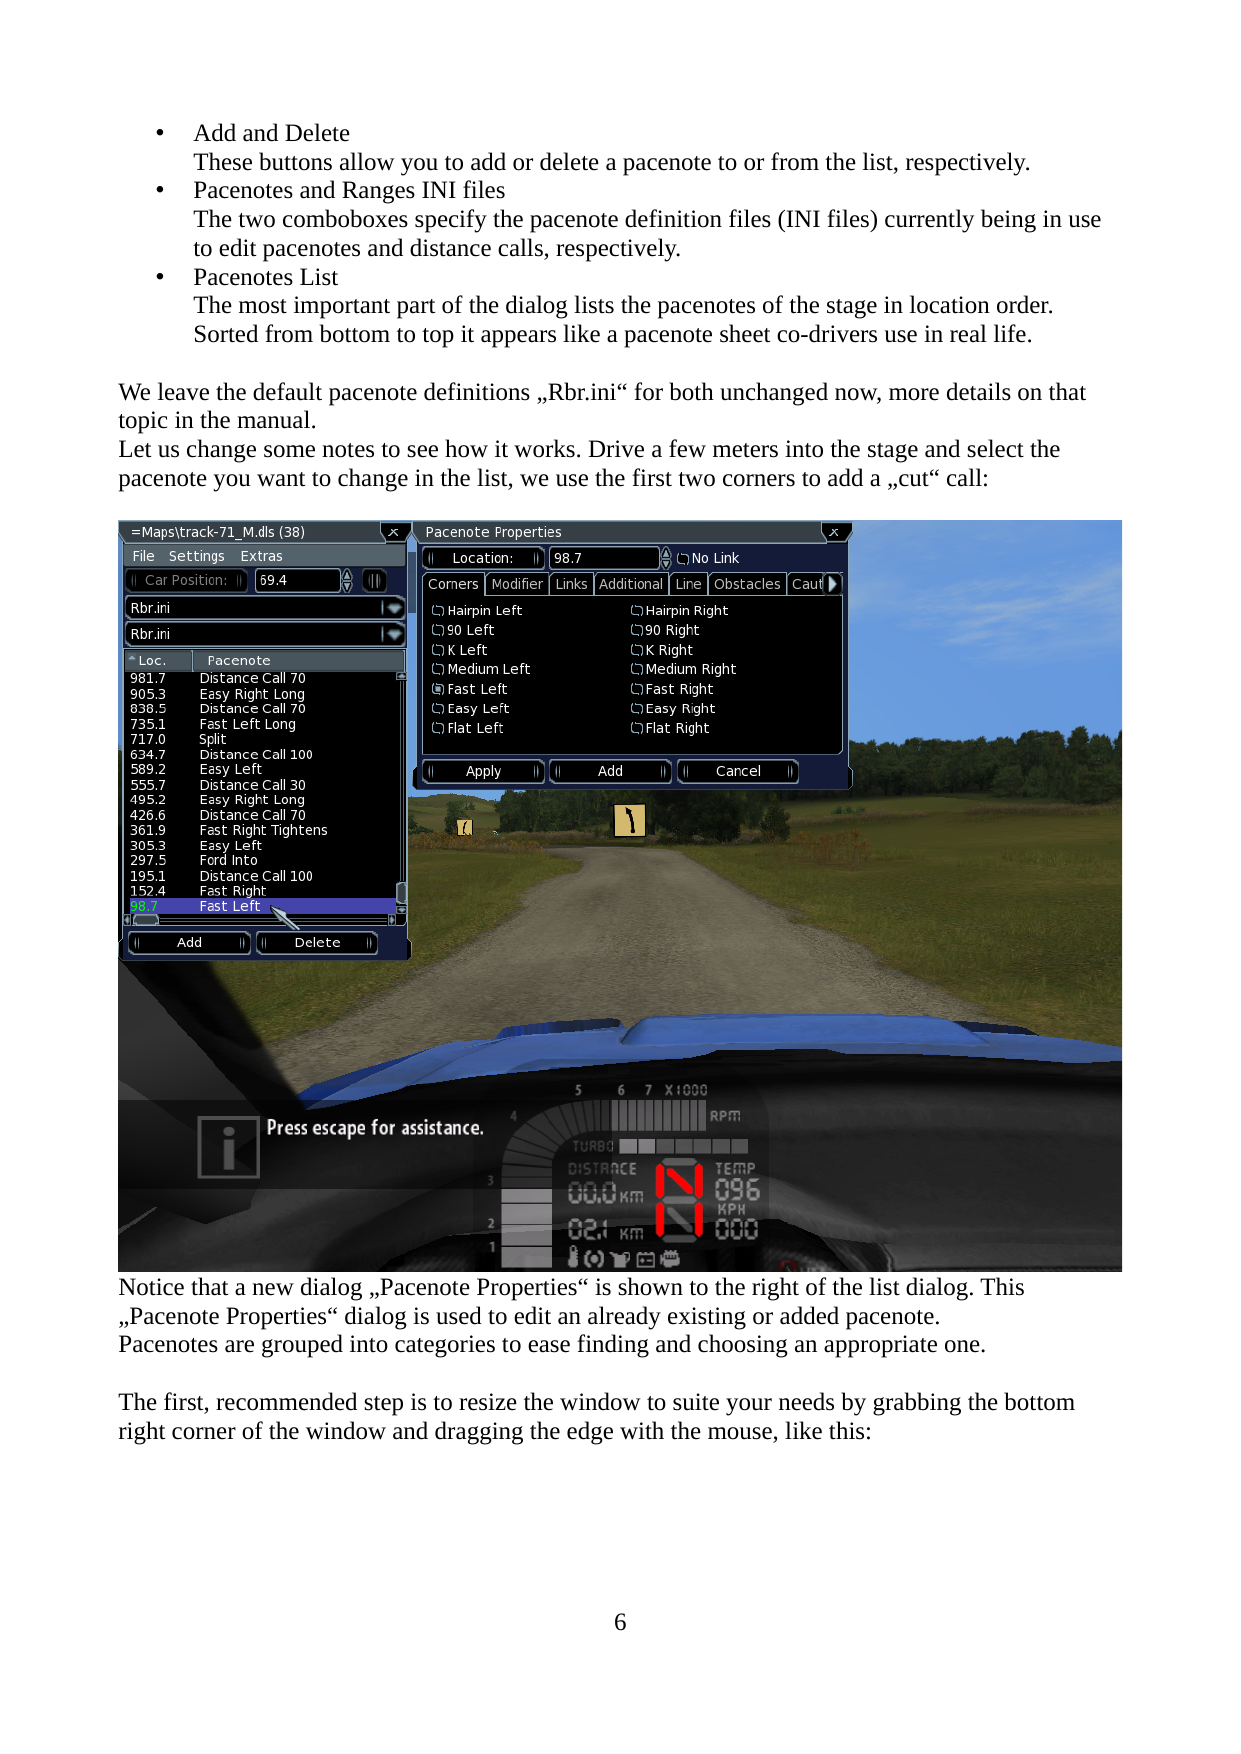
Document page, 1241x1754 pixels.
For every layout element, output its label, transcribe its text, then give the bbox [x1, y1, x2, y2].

text Pacenotes are grouped into categories to ease finding and choosing an appropriate one. [118, 1329, 1122, 1358]
text The first, recommended step is to resize the window to suite your needs by grabbing the bottom right corner of the window and dragging the edge with the mouse, like this: [118, 1387, 1122, 1444]
list Add and Delete These buttons allow you to add or delete a pacenote to or from the list, respectively. [156, 118, 1122, 176]
list Pacenotes List The most important part of the dialog lists the pacenotes of the stage in location order. Sorted from bottom to top it appears like a pacenote sheet co-drivers use in real life. [156, 262, 1122, 348]
text We leave the default pacenote definitions „Rbr.ini“ for both unchanged now, more details on that topic in the manual. [118, 377, 1122, 434]
picture [118, 520, 1123, 1272]
list Pacenotes and Ranges INI files The two comboboxes specify the pacenote definition files (INI files) currently being in use to edit pacenotes and distance calls, respectively. [156, 176, 1122, 262]
text Notice that a new dialog „Pacenote Properties“ is shown to the right of the list dialog. This „Pacenote Properties“ dialog is used to edit an already existing or added pacenote. [118, 1272, 1122, 1329]
text Let us change some notes to see how it works. Drive a few meters into the stage and select the pacenote you want to change in the list, we use the first two corners to add a „cut“ call: [118, 434, 1122, 492]
